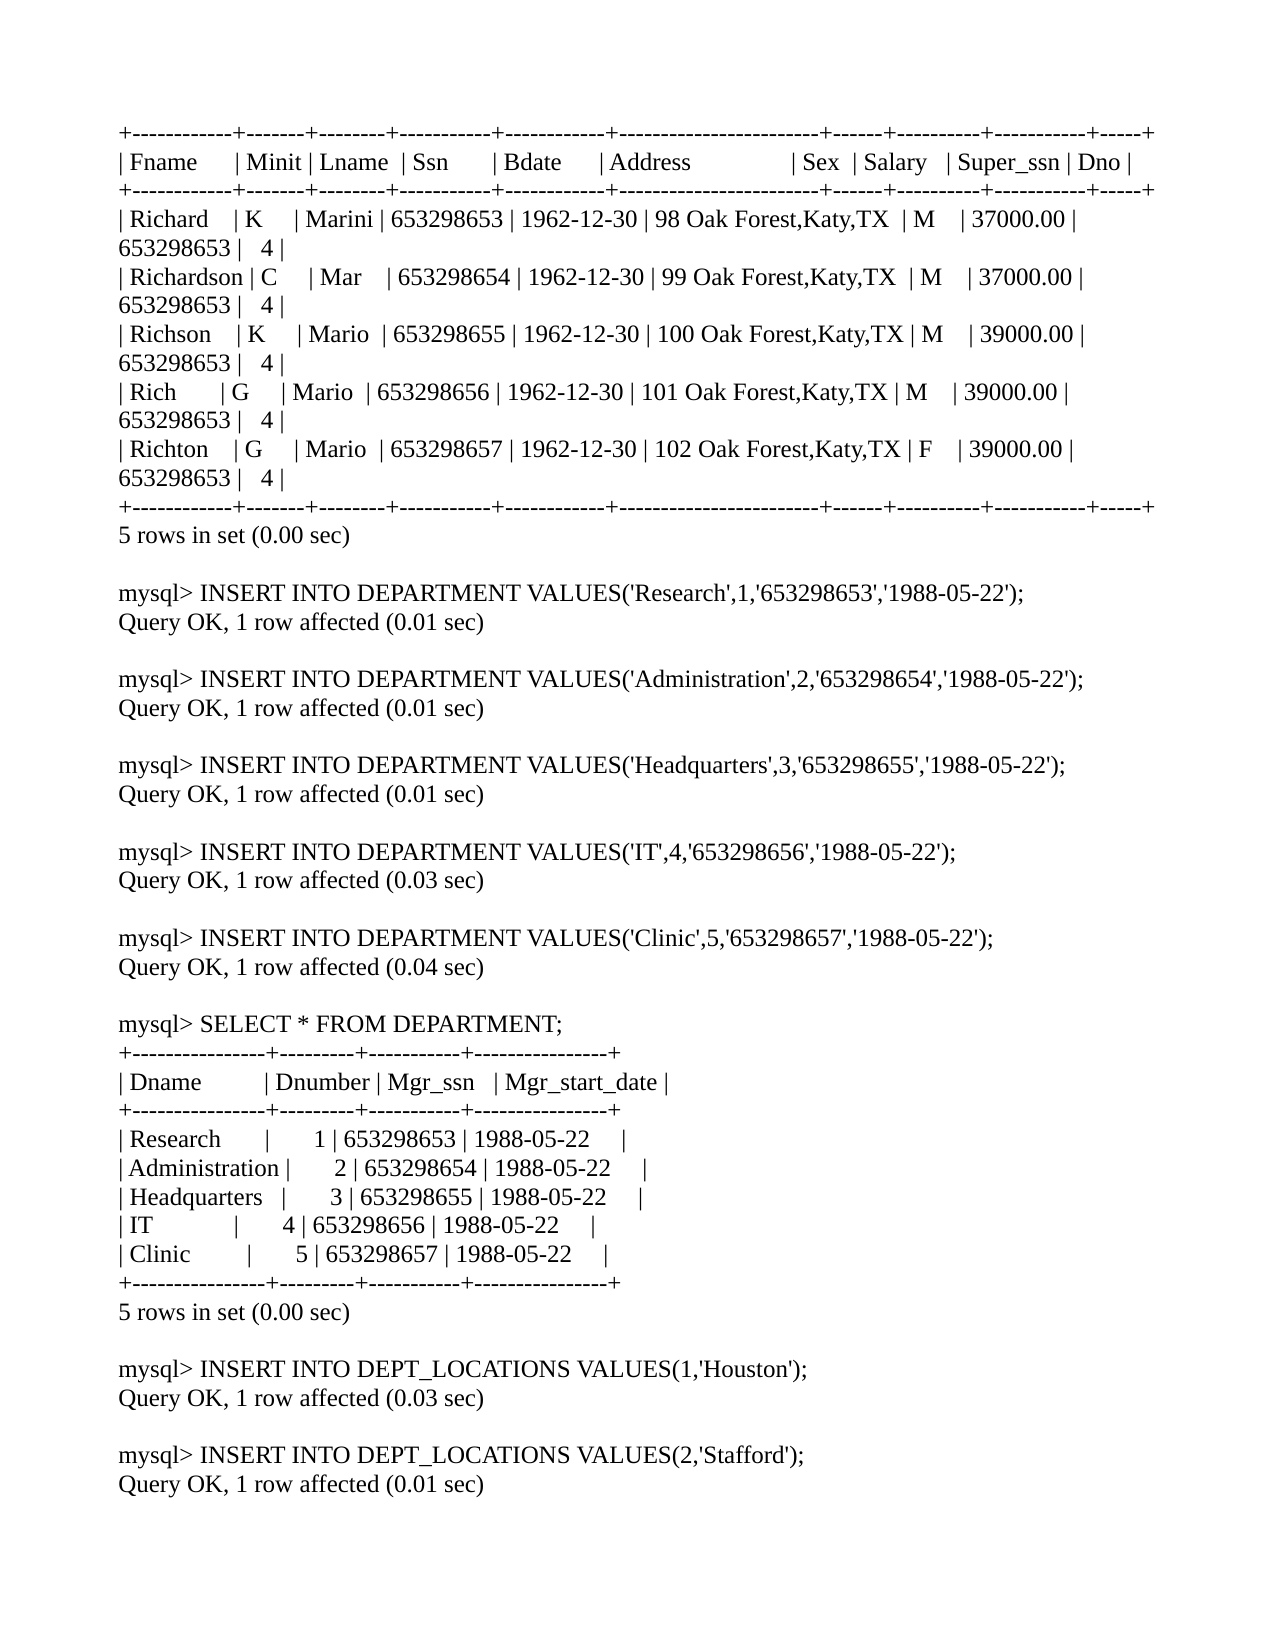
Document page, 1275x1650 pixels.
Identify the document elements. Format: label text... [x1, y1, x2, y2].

text Query OK, 1 row affected (0.04 sec) [118, 952, 1157, 981]
text mysql> SELECT * FROM DEPARTMENT; [118, 1009, 1157, 1038]
text +------------+-------+--------+-----------+------------+------------------------+------+----------+-----------+-----+ [118, 492, 1157, 521]
text mysql> INSERT INTO DEPT_LOCATIONS VALUES(2,'Stafford'); [118, 1441, 1157, 1469]
text mysql> INSERT INTO DEPT_LOCATIONS VALUES(1,'Houston'); [118, 1354, 1157, 1383]
text | Administration | 2 | 653298654 | 1988-05-22 | [118, 1153, 1157, 1182]
text Query OK, 1 row affected (0.01 sec) [118, 1469, 1157, 1498]
text +------------+-------+--------+-----------+------------+------------------------+------+----------+-----------+-----+ [118, 176, 1157, 204]
text | Research | 1 | 653298653 | 1988-05-22 | [118, 1124, 1157, 1153]
text +----------------+---------+-----------+----------------+ [118, 1038, 1157, 1067]
text Query OK, 1 row affected (0.03 sec) [118, 866, 1157, 894]
text Query OK, 1 row affected (0.03 sec) [118, 1383, 1157, 1412]
text Query OK, 1 row affected (0.01 sec) [118, 693, 1157, 722]
text +------------+-------+--------+-----------+------------+------------------------+------+----------+-----------+-----+ [118, 118, 1157, 147]
text mysql> INSERT INTO DEPARTMENT VALUES('Research',1,'653298653','1988-05-22'); [118, 578, 1157, 607]
text | Dname | Dnumber | Mgr_ssn | Mgr_start_date | [118, 1067, 1157, 1096]
text | Richton | G | Mario | 653298657 | 1962-12-30 | 102 Oak Forest,Katy,TX | F | 39000.00 | 653298653 | 4 | [118, 434, 1157, 492]
text | Fname | Minit | Lname | Ssn | Bdate | Address | Sex | Salary | Super_ssn | Dno | [118, 147, 1157, 176]
text mysql> INSERT INTO DEPARTMENT VALUES('Clinic',5,'653298657','1988-05-22'); [118, 923, 1157, 952]
text +----------------+---------+-----------+----------------+ [118, 1268, 1157, 1297]
text 5 rows in set (0.00 sec) [118, 521, 1157, 549]
text Query OK, 1 row affected (0.01 sec) [118, 607, 1157, 636]
text mysql> INSERT INTO DEPARTMENT VALUES('Headquarters',3,'653298655','1988-05-22'); [118, 751, 1157, 779]
text mysql> INSERT INTO DEPARTMENT VALUES('Administration',2,'653298654','1988-05-22'); [118, 664, 1157, 693]
text | Richardson | C | Mar | 653298654 | 1962-12-30 | 99 Oak Forest,Katy,TX | M | 37000.00 | 653298653 | 4 | [118, 262, 1157, 319]
text | Clinic | 5 | 653298657 | 1988-05-22 | [118, 1239, 1157, 1268]
text | Rich | G | Mario | 653298656 | 1962-12-30 | 101 Oak Forest,Katy,TX | M | 39000.00 | 653298653 | 4 | [118, 377, 1157, 434]
text | Headquarters | 3 | 653298655 | 1988-05-22 | [118, 1182, 1157, 1211]
text Query OK, 1 row affected (0.01 sec) [118, 779, 1157, 808]
text 5 rows in set (0.00 sec) [118, 1297, 1157, 1326]
text mysql> INSERT INTO DEPARTMENT VALUES('IT',4,'653298656','1988-05-22'); [118, 837, 1157, 866]
text | Richard | K | Marini | 653298653 | 1962-12-30 | 98 Oak Forest,Katy,TX | M | 37000.00 | 653298653 | 4 | [118, 204, 1157, 262]
text | Richson | K | Mario | 653298655 | 1962-12-30 | 100 Oak Forest,Katy,TX | M | 39000.00 | 653298653 | 4 | [118, 319, 1157, 377]
text | IT | 4 | 653298656 | 1988-05-22 | [118, 1211, 1157, 1239]
text +----------------+---------+-----------+----------------+ [118, 1096, 1157, 1124]
